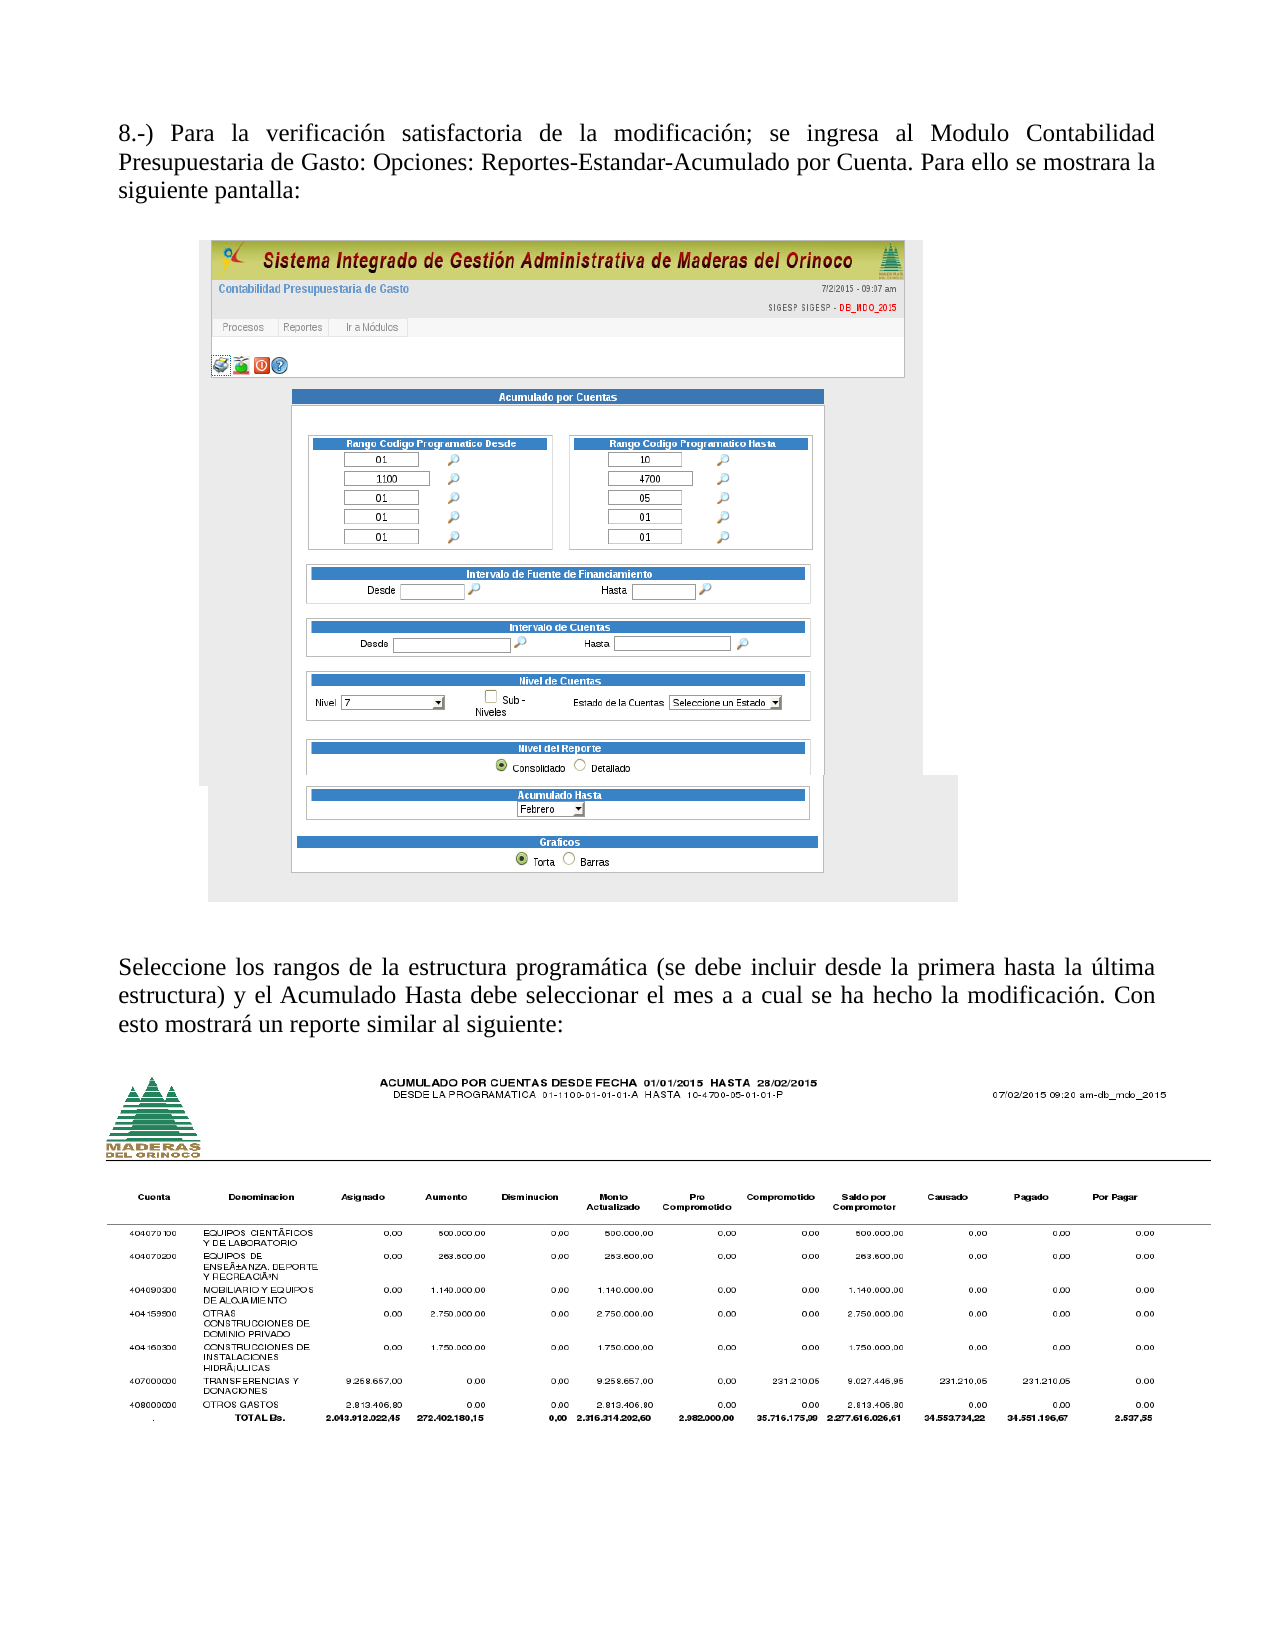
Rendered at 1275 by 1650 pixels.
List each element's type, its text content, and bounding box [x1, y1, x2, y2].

picture [199, 240, 958, 902]
picture [98, 1064, 1211, 1474]
text Seleccione los rangos de la estructura programática (se debe incluir desde la primera hasta la última estructura) y el Acumulado Hasta debe seleccionar el mes a a cual se ha hecho la modificación. Con esto mostrará un reporte similar al siguiente: [118, 952, 1157, 1038]
text 8.-) Para la verificación satisfactoria de la modificación; se ingresa al Modulo Contabilidad Presupuestaria de Gasto: Opciones: Reportes-Estandar-Acumulado por Cuenta. Para ello se mostrara la siguiente pantalla: [118, 118, 1157, 204]
